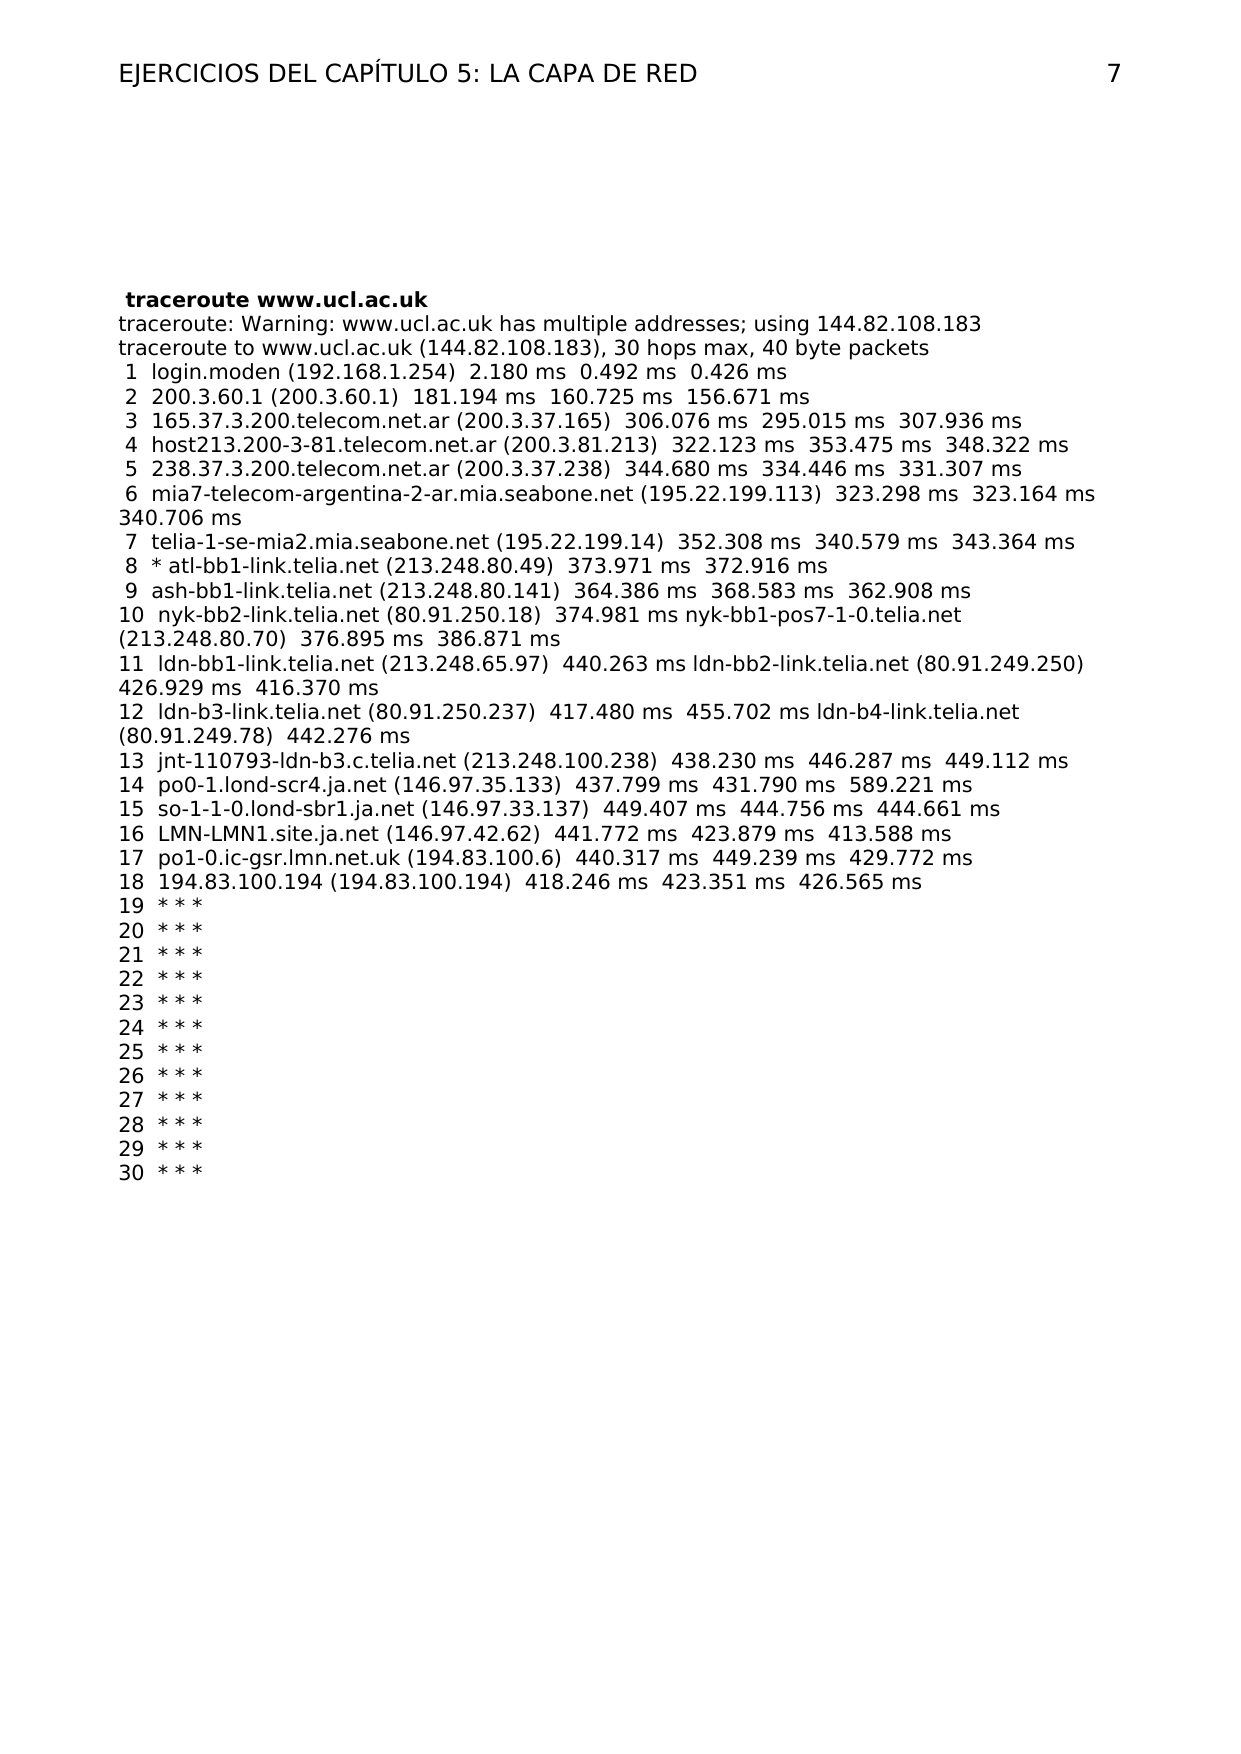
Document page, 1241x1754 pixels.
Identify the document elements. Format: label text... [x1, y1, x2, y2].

text 10 nyk-bb2-link.telia.net (80.91.250.18) 374.981 ms nyk-bb1-pos7-1-0.telia.net (213.248.80.70) 376.895 ms 386.871 ms [118, 603, 1122, 652]
text 5 238.37.3.200.telecom.net.ar (200.3.37.238) 344.680 ms 334.446 ms 331.307 ms [118, 457, 1122, 482]
text 22 * * * [118, 967, 1122, 991]
text 27 * * * [118, 1088, 1122, 1113]
text traceroute: Warning: www.ucl.ac.uk has multiple addresses; using 144.82.108.183 [118, 312, 1122, 336]
text 24 * * * [118, 1016, 1122, 1040]
text 16 LMN-LMN1.site.ja.net (146.97.42.62) 441.772 ms 423.879 ms 413.588 ms [118, 822, 1122, 846]
text 26 * * * [118, 1064, 1122, 1088]
text 23 * * * [118, 991, 1122, 1016]
text 12 ldn-b3-link.telia.net (80.91.250.237) 417.480 ms 455.702 ms ldn-b4-link.telia.net (80.91.249.78) 442.276 ms [118, 700, 1122, 749]
text 1 login.moden (192.168.1.254) 2.180 ms 0.492 ms 0.426 ms [118, 360, 1122, 385]
text 20 * * * [118, 919, 1122, 943]
text 11 ldn-bb1-link.telia.net (213.248.65.97) 440.263 ms ldn-bb2-link.telia.net (80.91.249.250) 426.929 ms 416.370 ms [118, 652, 1122, 700]
text 13 jnt-110793-ldn-b3.c.telia.net (213.248.100.238) 438.230 ms 446.287 ms 449.112 ms [118, 749, 1122, 773]
text 8 * atl-bb1-link.telia.net (213.248.80.49) 373.971 ms 372.916 ms [118, 554, 1122, 579]
text 19 * * * [118, 894, 1122, 919]
text 3 165.37.3.200.telecom.net.ar (200.3.37.165) 306.076 ms 295.015 ms 307.936 ms [118, 409, 1122, 433]
text 28 * * * [118, 1113, 1122, 1137]
text 21 * * * [118, 943, 1122, 967]
text 15 so-1-1-0.lond-sbr1.ja.net (146.97.33.137) 449.407 ms 444.756 ms 444.661 ms [118, 797, 1122, 822]
text 30 * * * [118, 1161, 1122, 1186]
text 14 po0-1.lond-scr4.ja.net (146.97.35.133) 437.799 ms 431.790 ms 589.221 ms [118, 773, 1122, 797]
text 7 telia-1-se-mia2.mia.seabone.net (195.22.199.14) 352.308 ms 340.579 ms 343.364 ms [118, 530, 1122, 554]
text 29 * * * [118, 1137, 1122, 1161]
text 18 194.83.100.194 (194.83.100.194) 418.246 ms 423.351 ms 426.565 ms [118, 870, 1122, 894]
text 17 po1-0.ic-gsr.lmn.net.uk (194.83.100.6) 440.317 ms 449.239 ms 429.772 ms [118, 846, 1122, 870]
text 25 * * * [118, 1040, 1122, 1064]
text traceroute to www.ucl.ac.uk (144.82.108.183), 30 hops max, 40 byte packets [118, 336, 1122, 360]
text 6 mia7-telecom-argentina-2-ar.mia.seabone.net (195.22.199.113) 323.298 ms 323.164 ms 340.706 ms [118, 482, 1122, 530]
text 2 200.3.60.1 (200.3.60.1) 181.194 ms 160.725 ms 156.671 ms [118, 385, 1122, 409]
text 4 host213.200-3-81.telecom.net.ar (200.3.81.213) 322.123 ms 353.475 ms 348.322 ms [118, 433, 1122, 457]
text 9 ash-bb1-link.telia.net (213.248.80.141) 364.386 ms 368.583 ms 362.908 ms [118, 579, 1122, 603]
text traceroute www.ucl.ac.uk [118, 288, 1122, 312]
